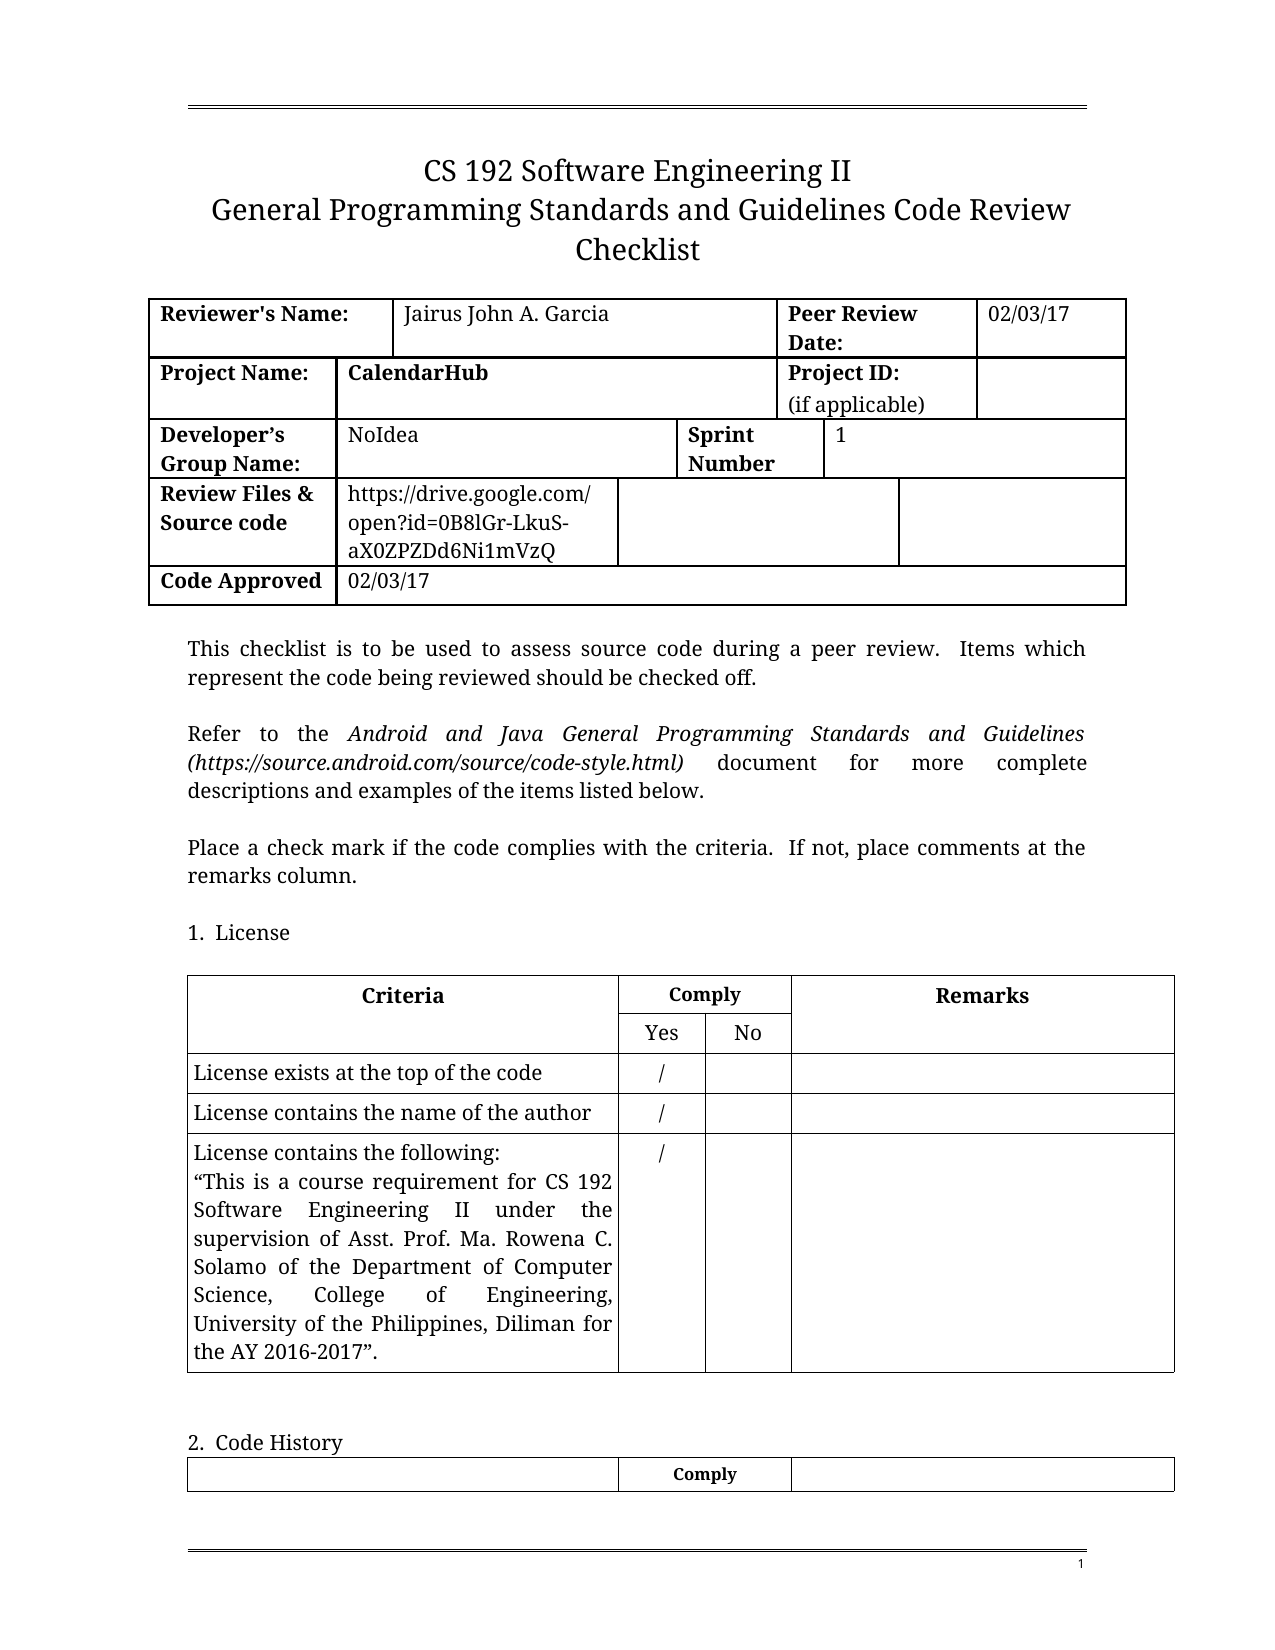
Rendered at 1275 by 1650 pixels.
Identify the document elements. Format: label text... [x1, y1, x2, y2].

table_cell Sprint Number [678, 420, 823, 477]
text This checklist is to be used to assess source code during a peer review. Items which represent the code being reviewed should be checked off. [187, 634, 1087, 691]
table_cell Developer’s Group Name: [150, 420, 335, 477]
table_cell Review Files & Source code [150, 479, 335, 564]
table_header Criteria [188, 976, 618, 1052]
table_header 02/03/17 [978, 300, 1125, 356]
table_header Remarks [792, 976, 1174, 1052]
table_cell / [619, 1134, 705, 1372]
table_cell / [619, 1094, 705, 1132]
text Place a check mark if the code complies with the criteria. If not, place comments at the remarks column. [187, 833, 1087, 890]
table_header Peer Review Date: [778, 300, 976, 356]
table_header Jairus John A. Garcia [394, 300, 776, 356]
table_cell [706, 1054, 791, 1092]
text 1. License [187, 918, 1087, 947]
table_cell [900, 479, 1125, 564]
text 2. Code History [187, 1428, 1087, 1457]
table_header [792, 1458, 1174, 1491]
table_cell / [619, 1054, 705, 1092]
table_cell [706, 1134, 791, 1372]
table_cell 02/03/17 [338, 567, 1125, 604]
table_cell 1 [825, 420, 1125, 477]
table_header Reviewer's Name: [150, 300, 392, 356]
table_cell [792, 1094, 1174, 1132]
text General Programming Standards and Guidelines Code Review Checklist [187, 190, 1087, 269]
table_cell [978, 359, 1125, 418]
table_cell [792, 1134, 1174, 1372]
table_cell NoIdea [338, 420, 676, 477]
table_cell Project Name: [150, 359, 335, 418]
table_cell License contains the name of the author [188, 1094, 618, 1132]
table_cell [706, 1094, 791, 1132]
table_header Comply [619, 976, 791, 1012]
table_header Comply [619, 1458, 791, 1491]
table_cell [792, 1054, 1174, 1092]
table_cell Code Approved [150, 567, 335, 604]
table_cell No [706, 1014, 791, 1052]
table_cell Project ID: [778, 359, 976, 388]
table_cell [619, 479, 898, 564]
text Refer to the Android and Java General Programming Standards and Guidelines (https://source.android.com/source/code-style.html) document for more complete descriptions and examples of the items listed below. [187, 719, 1087, 805]
table_cell License contains the following: “This is a course requirement for CS 192 Software Engineering II under the supervision of Asst. Prof. Ma. Rowena C. Solamo of the Department of Computer Science, College of Engineering, University of the Philippines, Diliman for the AY 2016-2017”. [188, 1134, 618, 1372]
table_cell https://drive.google.com/open?id=0B8lGr-LkuS-aX0ZPZDd6Ni1mVzQ [338, 479, 617, 564]
table_cell CalendarHub [338, 359, 776, 418]
table_cell (if applicable) [778, 388, 976, 418]
table_header [188, 1458, 618, 1491]
text CS 192 Software Engineering II [187, 150, 1087, 190]
table_cell License exists at the top of the code [188, 1054, 618, 1092]
table_cell Yes [619, 1014, 705, 1052]
